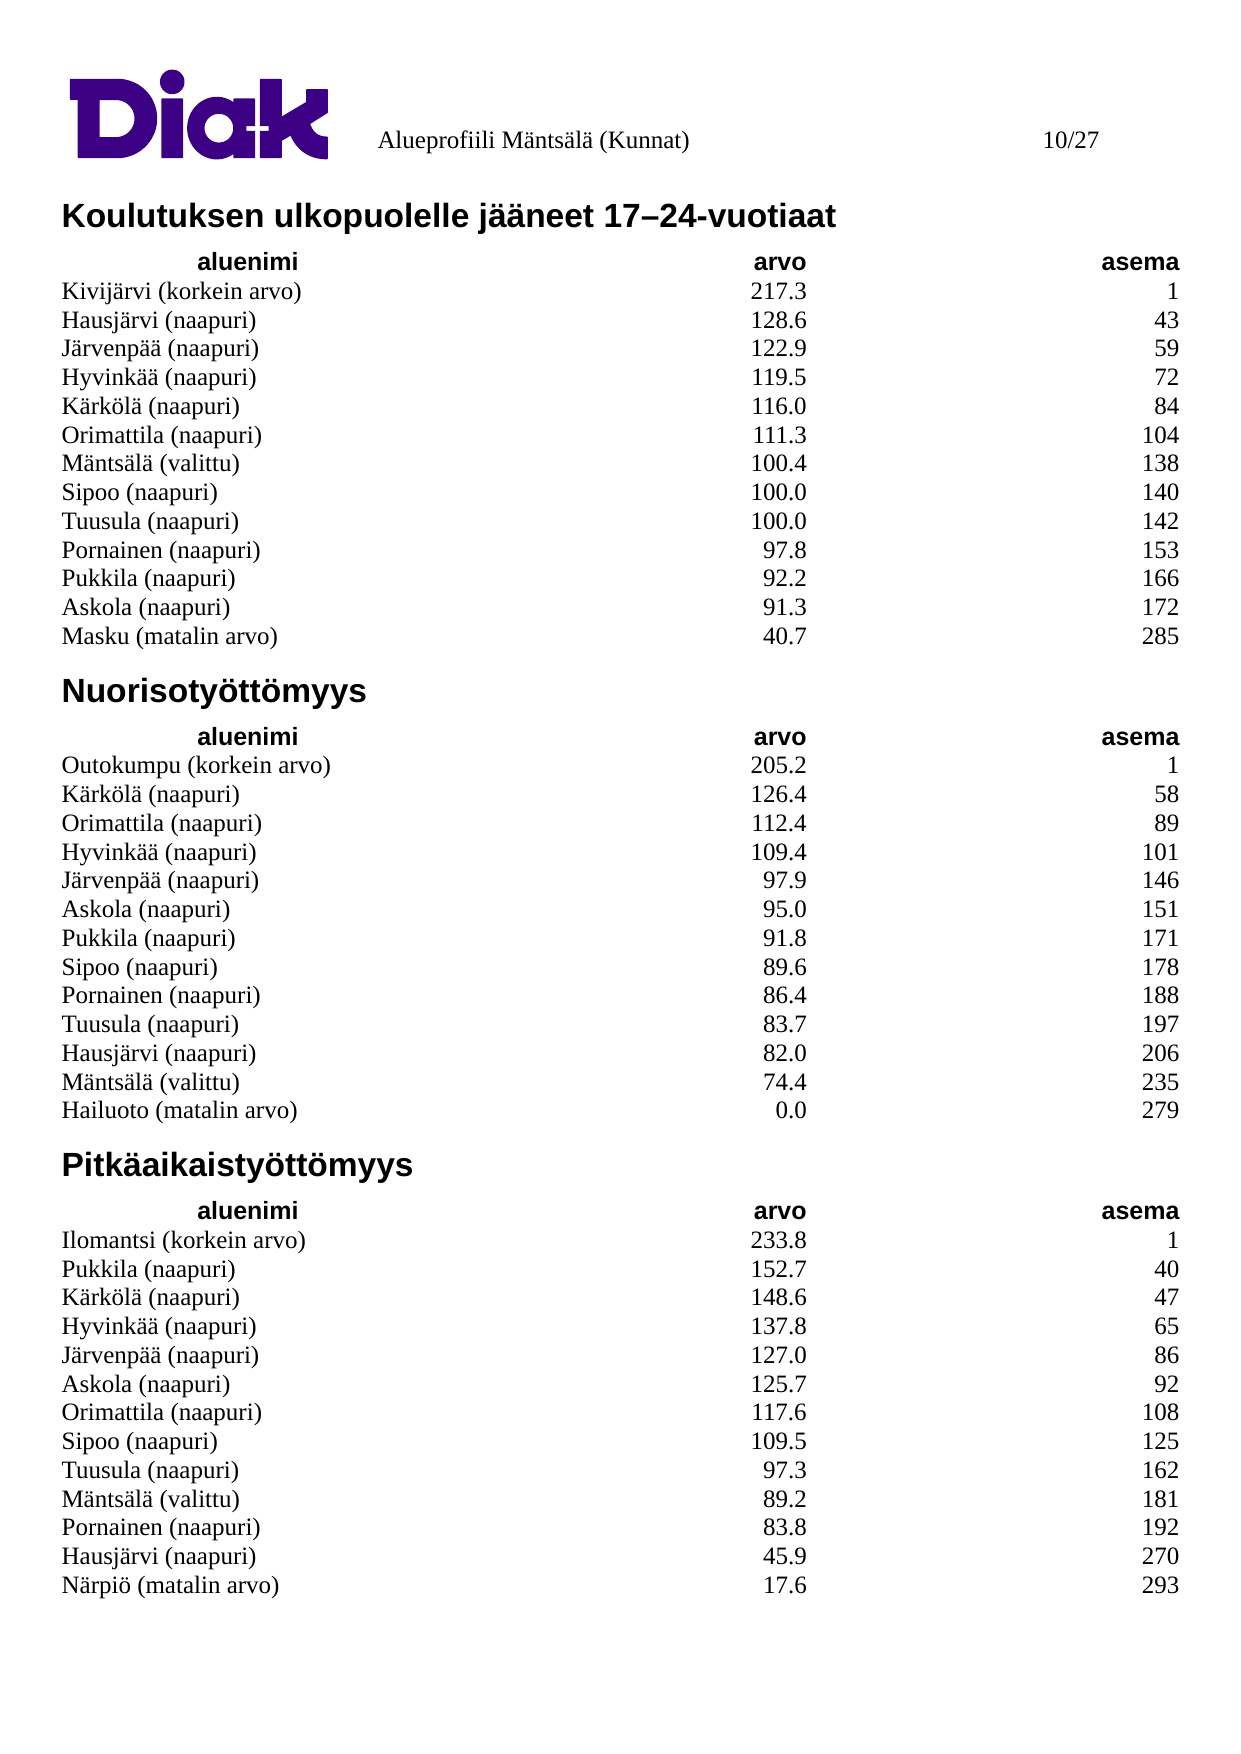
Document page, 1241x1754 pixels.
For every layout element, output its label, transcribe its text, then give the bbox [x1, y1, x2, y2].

table_cell 166 [806, 564, 1179, 592]
table_cell 45.9 [434, 1541, 806, 1570]
table_cell Pukkila (naapuri) [61, 923, 434, 952]
table_cell 47 [806, 1283, 1179, 1311]
table_cell Järvenpää (naapuri) [61, 866, 434, 894]
table_cell Sipoo (naapuri) [61, 1426, 434, 1455]
table_cell 125.7 [434, 1369, 806, 1397]
table_cell 127.0 [434, 1340, 806, 1369]
table_header asema [806, 1196, 1179, 1225]
table_cell 0.0 [434, 1096, 806, 1124]
table_cell 40.7 [434, 621, 806, 650]
table_cell 1 [806, 751, 1179, 779]
table_cell 148.6 [434, 1283, 806, 1311]
subtitle Koulutuksen ulkopuolelle jääneet 17–24-vuotiaat [61, 196, 1179, 235]
table_cell Tuusula (naapuri) [61, 1009, 434, 1038]
table_header aluenimi [61, 1196, 434, 1225]
table_cell Järvenpää (naapuri) [61, 1340, 434, 1369]
subtitle Nuorisotyöttömyys [61, 671, 1179, 709]
table_cell 151 [806, 894, 1179, 923]
table_cell 86.4 [434, 981, 806, 1009]
table_cell 109.5 [434, 1426, 806, 1455]
table_cell 235 [806, 1067, 1179, 1096]
table_cell 116.0 [434, 391, 806, 420]
table_cell 100.0 [434, 506, 806, 535]
table_cell 117.6 [434, 1398, 806, 1426]
table_cell 86 [806, 1340, 1179, 1369]
table_header aluenimi [61, 722, 434, 751]
table_cell Mäntsälä (valittu) [61, 449, 434, 477]
table_cell 43 [806, 305, 1179, 333]
table_cell 140 [806, 477, 1179, 506]
table_cell 125 [806, 1426, 1179, 1455]
table_cell 40 [806, 1254, 1179, 1282]
table_cell 181 [806, 1484, 1179, 1512]
table_cell 138 [806, 449, 1179, 477]
table_cell 91.3 [434, 592, 806, 621]
table_cell 59 [806, 334, 1179, 362]
table_cell 293 [806, 1570, 1179, 1599]
table_cell 1 [806, 276, 1179, 305]
table_cell 1 [806, 1225, 1179, 1254]
table_cell 188 [806, 981, 1179, 1009]
table_cell 119.5 [434, 362, 806, 391]
table_header aluenimi [61, 247, 434, 276]
table_cell 83.8 [434, 1513, 806, 1541]
table_cell 146 [806, 866, 1179, 894]
table_cell Askola (naapuri) [61, 592, 434, 621]
table_cell 128.6 [434, 305, 806, 333]
table_cell 74.4 [434, 1067, 806, 1096]
table_cell 72 [806, 362, 1179, 391]
table_cell Askola (naapuri) [61, 1369, 434, 1397]
table_cell Kärkölä (naapuri) [61, 391, 434, 420]
table_cell Kärkölä (naapuri) [61, 1283, 434, 1311]
table_cell 65 [806, 1311, 1179, 1340]
table_cell 142 [806, 506, 1179, 535]
table_cell Kivijärvi (korkein arvo) [61, 276, 434, 305]
table_cell Hyvinkää (naapuri) [61, 362, 434, 391]
table_cell Hausjärvi (naapuri) [61, 1038, 434, 1067]
table_cell 97.3 [434, 1455, 806, 1484]
table_cell 172 [806, 592, 1179, 621]
table_cell 192 [806, 1513, 1179, 1541]
table_cell 84 [806, 391, 1179, 420]
table_cell 101 [806, 837, 1179, 866]
table_cell Hyvinkää (naapuri) [61, 837, 434, 866]
table_cell 217.3 [434, 276, 806, 305]
table_cell 270 [806, 1541, 1179, 1570]
table_cell Hyvinkää (naapuri) [61, 1311, 434, 1340]
table_cell Masku (matalin arvo) [61, 621, 434, 650]
table_header asema [806, 247, 1179, 276]
table_header asema [806, 722, 1179, 751]
table_cell Järvenpää (naapuri) [61, 334, 434, 362]
table_cell 126.4 [434, 779, 806, 808]
table_cell 197 [806, 1009, 1179, 1038]
table_cell Hausjärvi (naapuri) [61, 305, 434, 333]
table_cell 108 [806, 1398, 1179, 1426]
table_cell 89 [806, 808, 1179, 837]
table_cell Mäntsälä (valittu) [61, 1484, 434, 1512]
table_cell Pukkila (naapuri) [61, 564, 434, 592]
table_cell Pornainen (naapuri) [61, 535, 434, 563]
table_cell 97.9 [434, 866, 806, 894]
table_cell 58 [806, 779, 1179, 808]
table_cell 162 [806, 1455, 1179, 1484]
table_cell 109.4 [434, 837, 806, 866]
table_cell Mäntsälä (valittu) [61, 1067, 434, 1096]
table_cell Tuusula (naapuri) [61, 506, 434, 535]
table_cell 83.7 [434, 1009, 806, 1038]
table_cell 17.6 [434, 1570, 806, 1599]
table_cell 100.0 [434, 477, 806, 506]
table_cell 285 [806, 621, 1179, 650]
table_cell 279 [806, 1096, 1179, 1124]
table_cell 233.8 [434, 1225, 806, 1254]
table_cell Pornainen (naapuri) [61, 981, 434, 1009]
table_cell Närpiö (matalin arvo) [61, 1570, 434, 1599]
table_cell Hausjärvi (naapuri) [61, 1541, 434, 1570]
table_cell Orimattila (naapuri) [61, 1398, 434, 1426]
table_cell 205.2 [434, 751, 806, 779]
table_cell 111.3 [434, 420, 806, 448]
table_cell Tuusula (naapuri) [61, 1455, 434, 1484]
table_cell 178 [806, 952, 1179, 981]
table_cell 171 [806, 923, 1179, 952]
table_cell 100.4 [434, 449, 806, 477]
table_header arvo [434, 1196, 806, 1225]
table_cell Hailuoto (matalin arvo) [61, 1096, 434, 1124]
table_cell Outokumpu (korkein arvo) [61, 751, 434, 779]
table_cell 82.0 [434, 1038, 806, 1067]
table_cell 92.2 [434, 564, 806, 592]
table_cell Ilomantsi (korkein arvo) [61, 1225, 434, 1254]
table_cell Sipoo (naapuri) [61, 952, 434, 981]
table_header arvo [434, 247, 806, 276]
table_cell 153 [806, 535, 1179, 563]
table_cell Orimattila (naapuri) [61, 808, 434, 837]
table_cell 89.6 [434, 952, 806, 981]
table_cell 97.8 [434, 535, 806, 563]
table_cell Askola (naapuri) [61, 894, 434, 923]
table_cell 112.4 [434, 808, 806, 837]
table_cell 89.2 [434, 1484, 806, 1512]
table_cell 137.8 [434, 1311, 806, 1340]
table_cell 91.8 [434, 923, 806, 952]
table_cell Pukkila (naapuri) [61, 1254, 434, 1282]
table_cell 122.9 [434, 334, 806, 362]
table_cell Sipoo (naapuri) [61, 477, 434, 506]
table_cell Orimattila (naapuri) [61, 420, 434, 448]
table_cell Pornainen (naapuri) [61, 1513, 434, 1541]
table_cell 152.7 [434, 1254, 806, 1282]
table_cell 104 [806, 420, 1179, 448]
table_header arvo [434, 722, 806, 751]
table_cell 95.0 [434, 894, 806, 923]
table_cell Kärkölä (naapuri) [61, 779, 434, 808]
subtitle Pitkäaikaistyöttömyys [61, 1145, 1179, 1184]
table_cell 92 [806, 1369, 1179, 1397]
table_cell 206 [806, 1038, 1179, 1067]
